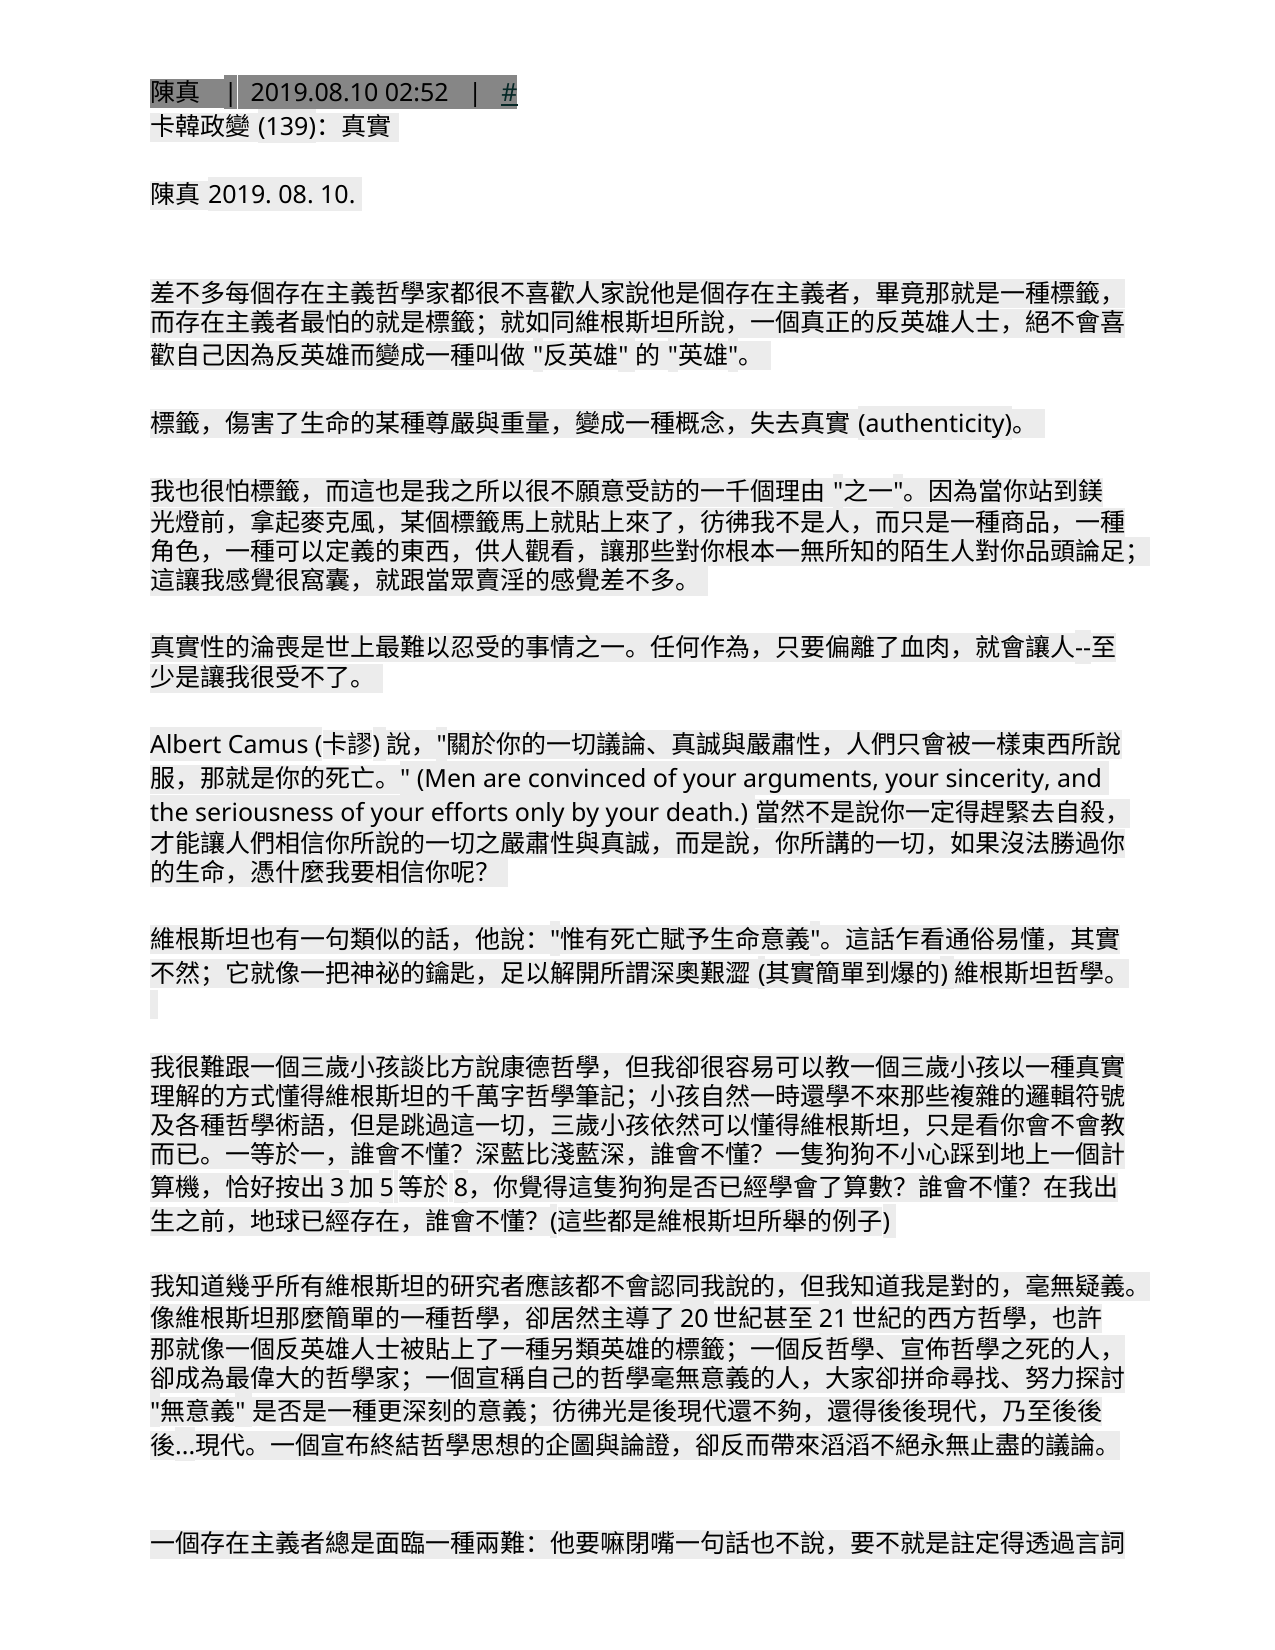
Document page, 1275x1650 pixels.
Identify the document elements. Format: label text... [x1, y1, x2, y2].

text 卡韓政變 (139)：真實 陳真 2019. 08. 10. 差不多每個存在主義哲學家都很不喜歡人家說他是個存在主義者，畢竟那就是一種標籤，而存在主義者最怕的就是標籤；就如同維根斯坦所說，一個真正的反英雄人士，絕不會喜歡自己因為反英雄而變成一種叫做 "反英雄" 的 "英雄"。 標籤，傷害了生命的某種尊嚴與重量，變成一種概念，失去真實 (authenticity)。 我也很怕標籤，而這也是我之所以很不願意受訪的一千個理由 "之一"。因為當你站到鎂光燈前，拿起麥克風，某個標籤馬上就貼上來了，彷彿我不是人，而只是一種商品，一種角色，一種可以定義的東西，供人觀看，讓那些對你根本一無所知的陌生人對你品頭論足；這讓我感覺很窩囊，就跟當眾賣淫的感覺差不多。 真實性的淪喪是世上最難以忍受的事情之一。任何作為，只要偏離了血肉，就會讓人--至少是讓我很受不了。 Albert Camus (卡謬) 說，"關於你的一切議論、真誠與嚴肅性，人們只會被一樣東西所說服，那就是你的死亡。" (Men are convinced of your arguments, your sincerity, and the seriousness of your efforts only by your death.) 當然不是說你一定得趕緊去自殺，才能讓人們相信你所說的一切之嚴肅性與真誠，而是說，你所講的一切，如果沒法勝過你的生命，憑什麼我要相信你呢？ 維根斯坦也有一句類似的話，他說："惟有死亡賦予生命意義"。這話乍看通俗易懂，其實不然；它就像一把神祕的鑰匙，足以解開所謂深奧艱澀 (其實簡單到爆的) 維根斯坦哲學。 我很難跟一個三歲小孩談比方說康德哲學，但我卻很容易可以教一個三歲小孩以一種真實理解的方式懂得維根斯坦的千萬字哲學筆記；小孩自然一時還學不來那些複雜的邏輯符號及各種哲學術語，但是跳過這一切，三歲小孩依然可以懂得維根斯坦，只是看你會不會教而已。一等於一，誰會不懂？深藍比淺藍深，誰會不懂？一隻狗狗不小心踩到地上一個計算機，恰好按出3加5等於8，你覺得這隻狗狗是否已經學會了算數？誰會不懂？在我出生之前，地球已經存在，誰會不懂？(這些都是維根斯坦所舉的例子) 我知道幾乎所有維根斯坦的研究者應該都不會認同我說的，但我知道我是對的，毫無疑義。像維根斯坦那麼簡單的一種哲學，卻居然主導了20世紀甚至21世紀的西方哲學，也許那就像一個反英雄人士被貼上了一種另類英雄的標籤；一個反哲學、宣佈哲學之死的人，卻成為最偉大的哲學家；一個宣稱自己的哲學毫無意義的人，大家卻拼命尋找、努力探討 "無意義" 是否是一種更深刻的意義；彷彿光是後現代還不夠，還得後後現代，乃至後後後...現代。一個宣布終結哲學思想的企圖與論證，卻反而帶來滔滔不絕永無止盡的議論。 一個存在主義者總是面臨一種兩難：他要嘛閉嘴一句話也不說，要不就是註定得透過言詞訴說概念，從而跟他所欲推崇的東西離得越來越遠；直到有一天，死亡來臨，也許人們才有辦法真正評價他跟他的信念與話語之間，究竟有著多少連結？有著多少真實性？ 這些東西真要講起來很抽象，只有學這一行的人，才有可能理解那些概念。但抽象之物並非全然無用。關於存在主義，一般人不妨只要記住一個詞就行，那就是 authentic (真實的)，或真實 (authenticity)。這個真，不是真假的真，也不是真理的真，而是一種彷彿血淋淋、很慘烈、充滿折騰與痛苦的那種 "真實血肉" 的真。 從概念到實例之間，永遠有著一種不可能跨越的鴻溝，亦即我永遠都不可能證實某個例子確實足以成為某種概念的例子。因此，例子(case) 基本上就像一種影子(caseness)；我畫不出鬼，只好指個鬼影子給你看，讓你自己想一想、看一看到底像不像隻鬼。 我之所以講這些，其實有個緣由。你看，去年選舉，國民黨幾位市長候選人大勝幾十萬票，例如侯友宜和盧秀燕，儼然政治明星，但我卻完全無感。他們就算贏得全世界所有選票，我肯定還是無感，為什麼呢？也許那就是因為 "真實" 二字。不管他們是好人還是壞蛋，我就是沒法從他們身上感受到一點溫度、重量與真實。 但是，在韓國瑜的身上卻十足血肉，活生生的感覺--不管韓是好人或壞蛋都一樣，真實與否畢竟與好壞無關。它是一種重量，一種溫度。 至於郭台銘、柯文哲或蔡英文等等那些人，感覺就像一種毫無生命跡象的木偶；儘管充滿邪氣，像什麼安娜貝爾似的，依舊缺乏生命的感覺，很不真實。 王爾德 (Oscar Wilde) 說，"To live is the rarest thing in the world. Most people exist, that is all." (生活是世上最罕見的事，大多數人只是存在而已。) 一個從骨子裏說話的人，我們會樂意駐足聆聽。但是，一個講話跟放屁根本沒兩樣、行事空洞貧乏乃至充滿算計的人，例如郭、柯、蔡、賴等人，我一般都是一看到就趕緊轉台，就像看到安娜貝爾那樣，感覺陰陽怪氣的，缺乏真實人味。 有時在外頭餐廳用餐，無法控制電視機，我就只好閉眼摀耳，直到 "安娜貝爾們" 的畫面消失。 [150, 109, 1125, 1559]
text 陳真 | 2019.08.10 02:52 | # [150, 75, 1125, 109]
